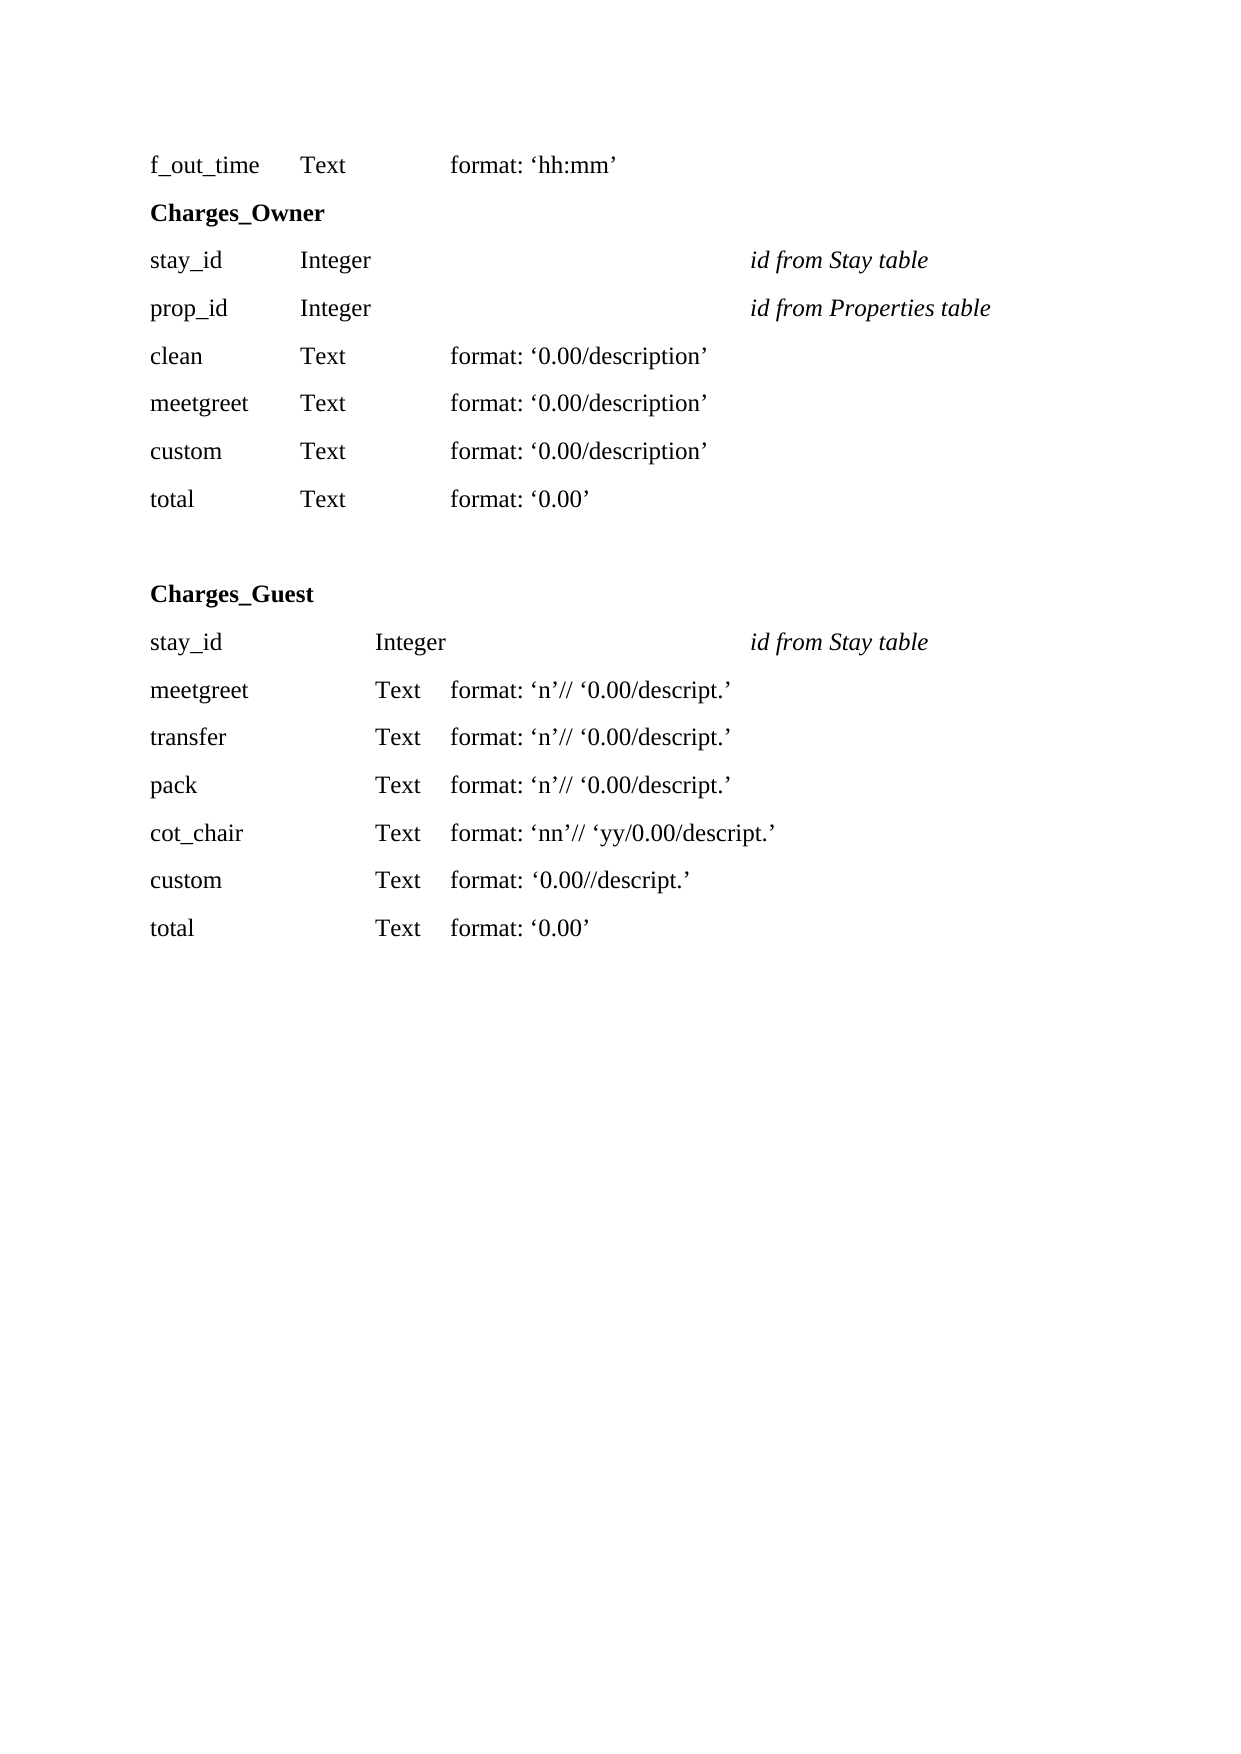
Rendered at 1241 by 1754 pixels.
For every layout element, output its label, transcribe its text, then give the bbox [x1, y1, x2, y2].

text Charges_Guest [150, 579, 1090, 608]
text prop_id Integer id from Properties table [150, 293, 1090, 322]
text transfer Text format: ‘n’// ‘0.00/descript.’ [150, 722, 1090, 751]
text total Text format: ‘0.00’ [150, 913, 1090, 942]
text stay_id Integer id from Stay table [150, 627, 1090, 656]
text Charges_Owner [150, 198, 1090, 226]
text custom Text format: ‘0.00/description’ [150, 436, 1090, 465]
text cot_chair Text format: ‘nn’// ‘yy/0.00/descript.’ [150, 818, 1090, 847]
text stay_id Integer id from Stay table [150, 245, 1090, 274]
text custom Text format: ‘0.00//descript.’ [150, 866, 1090, 894]
text pack Text format: ‘n’// ‘0.00/descript.’ [150, 770, 1090, 799]
text total Text format: ‘0.00’ [150, 484, 1090, 513]
text f_out_time Text format: ‘hh:mm’ [150, 150, 1090, 179]
text clean Text format: ‘0.00/description’ [150, 341, 1090, 369]
text meetgreet Text format: ‘0.00/description’ [150, 388, 1090, 417]
text meetgreet Text format: ‘n’// ‘0.00/descript.’ [150, 675, 1090, 703]
